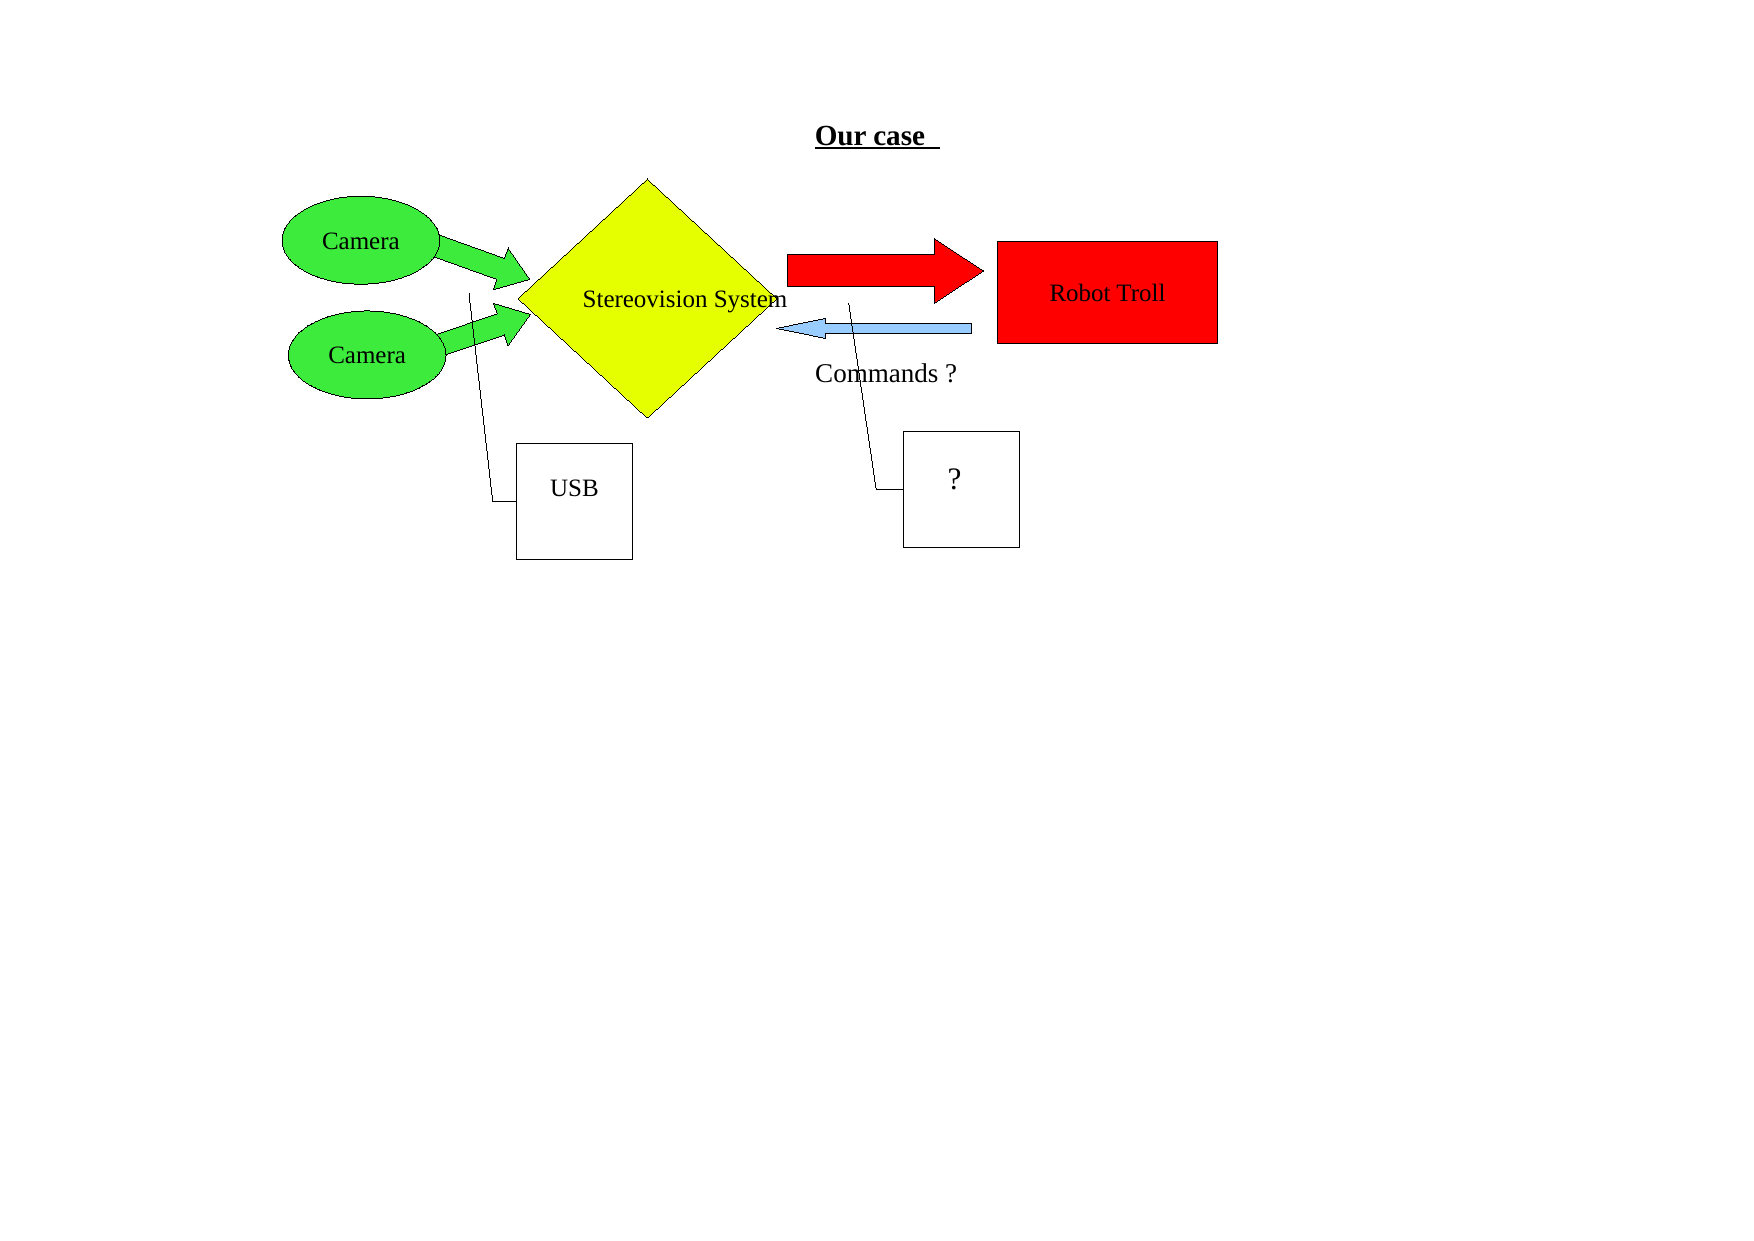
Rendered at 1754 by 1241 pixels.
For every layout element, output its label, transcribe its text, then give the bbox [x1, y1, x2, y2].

text Our case [118, 118, 1636, 152]
